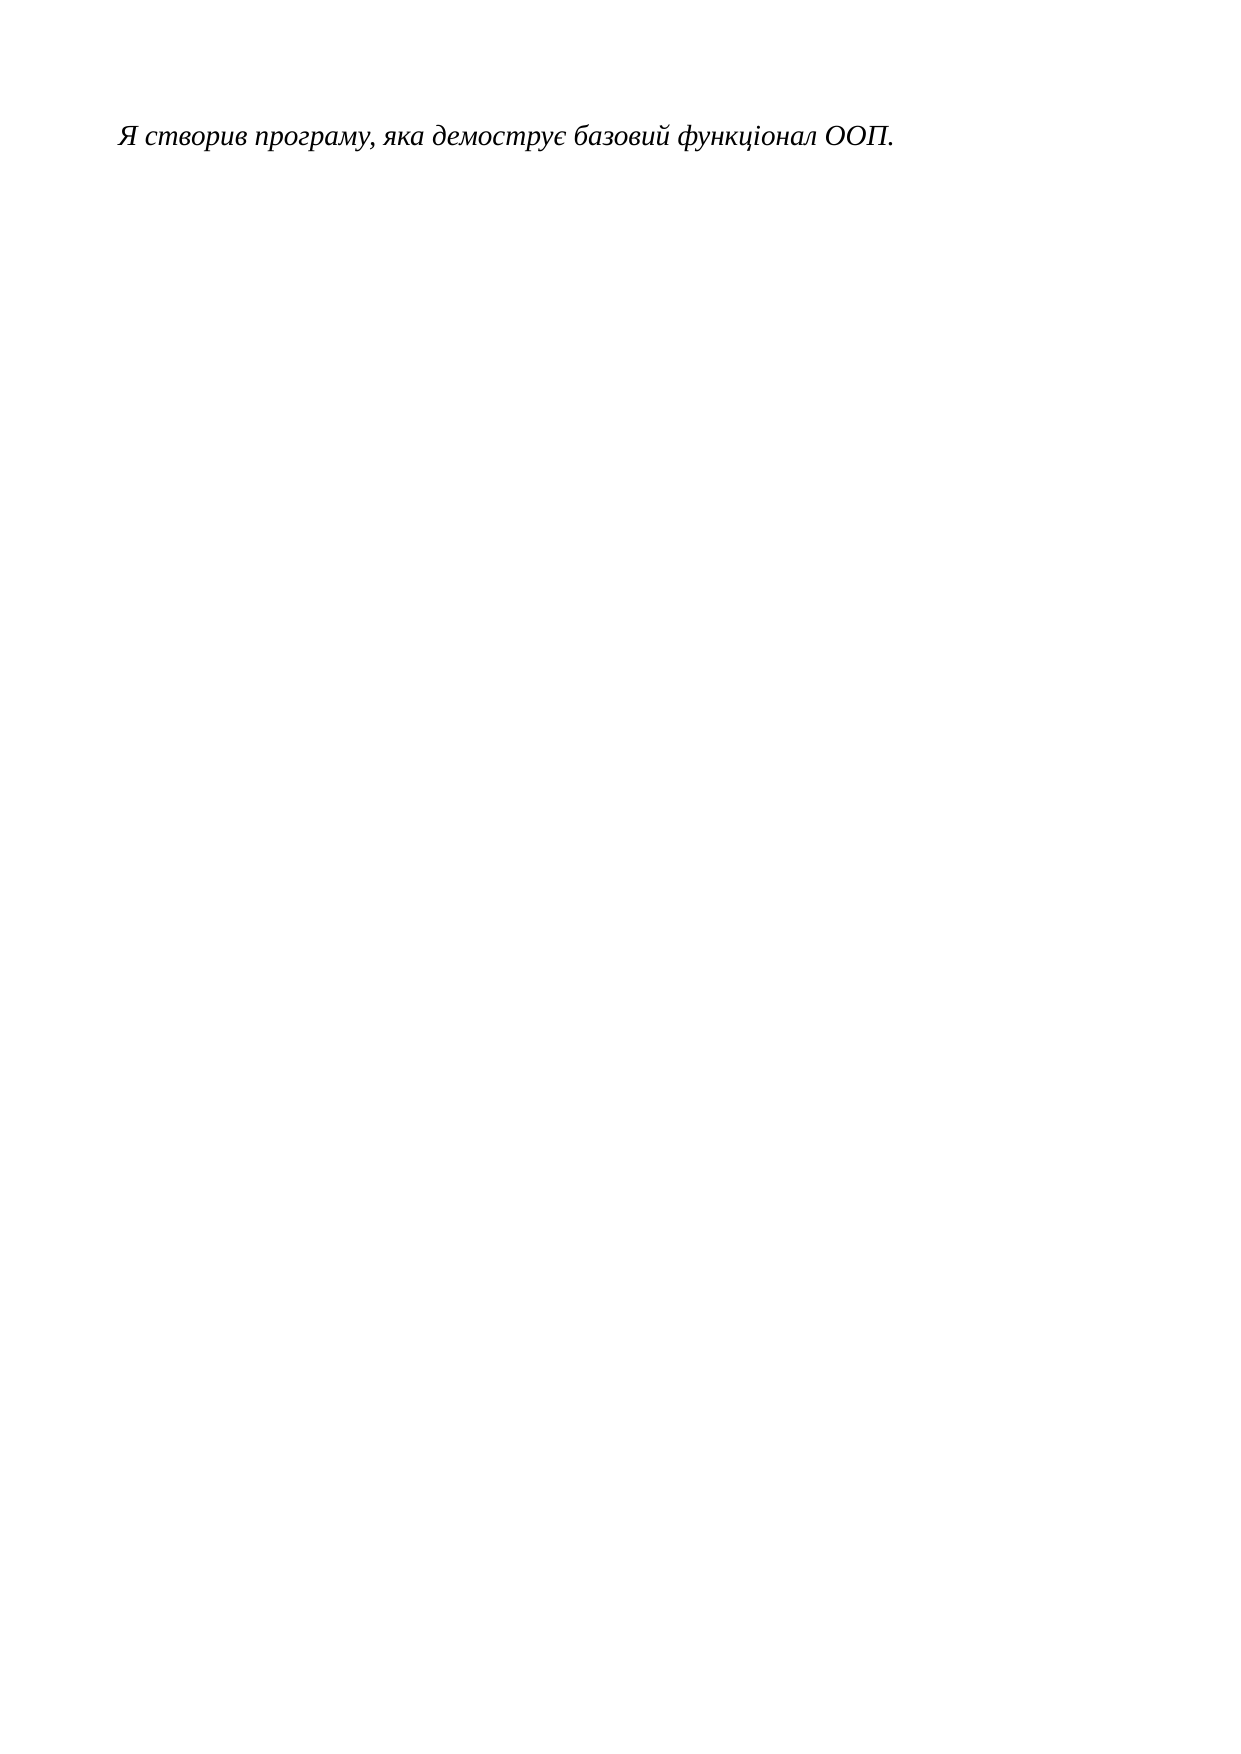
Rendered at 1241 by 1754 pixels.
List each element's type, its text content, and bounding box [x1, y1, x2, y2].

text Я створив програму, яка демострує базовий функціонал ООП. [118, 118, 1122, 152]
